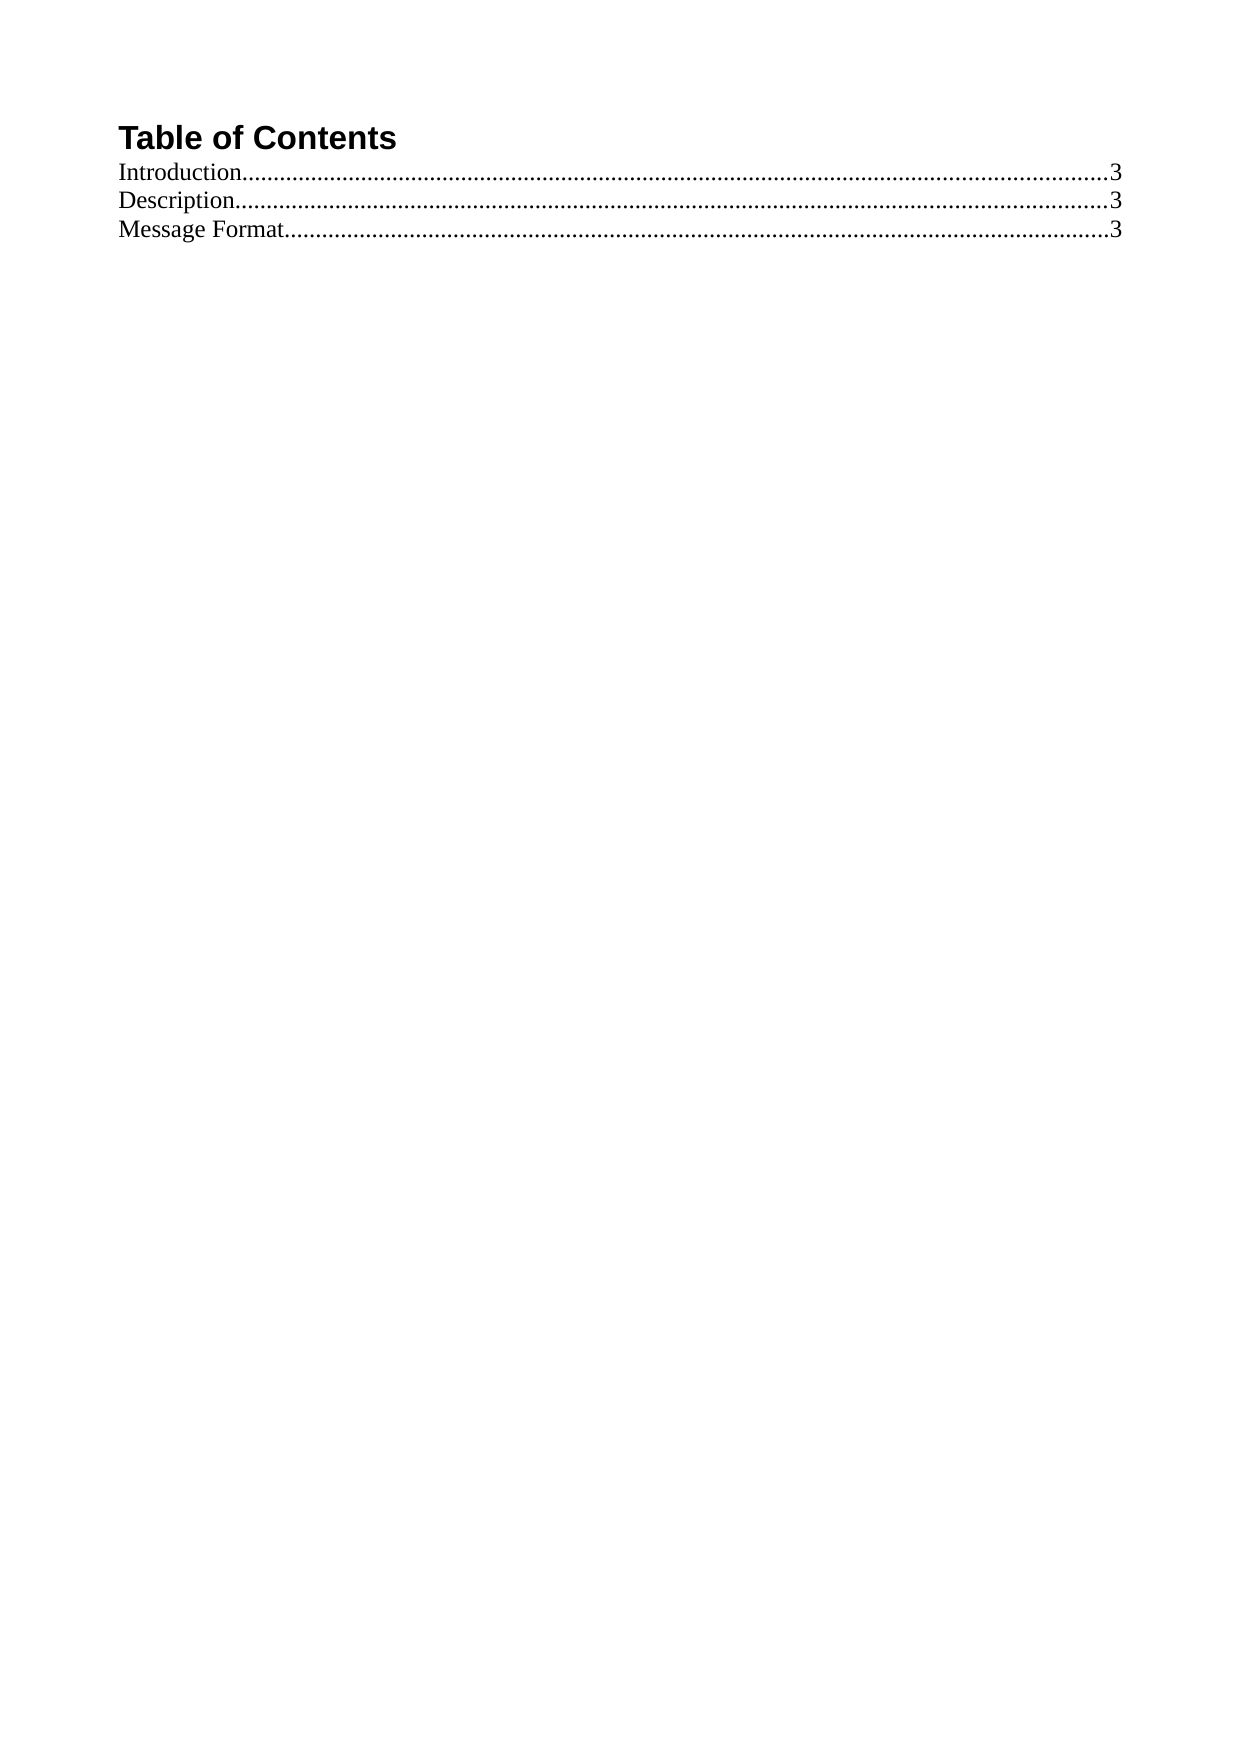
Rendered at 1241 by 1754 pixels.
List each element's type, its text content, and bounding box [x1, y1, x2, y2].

text Message Format 3 [118, 214, 1122, 243]
subtitle Table of Contents [118, 118, 1122, 157]
text Description 3 [118, 185, 1122, 214]
text Introduction 3 [118, 157, 1122, 185]
